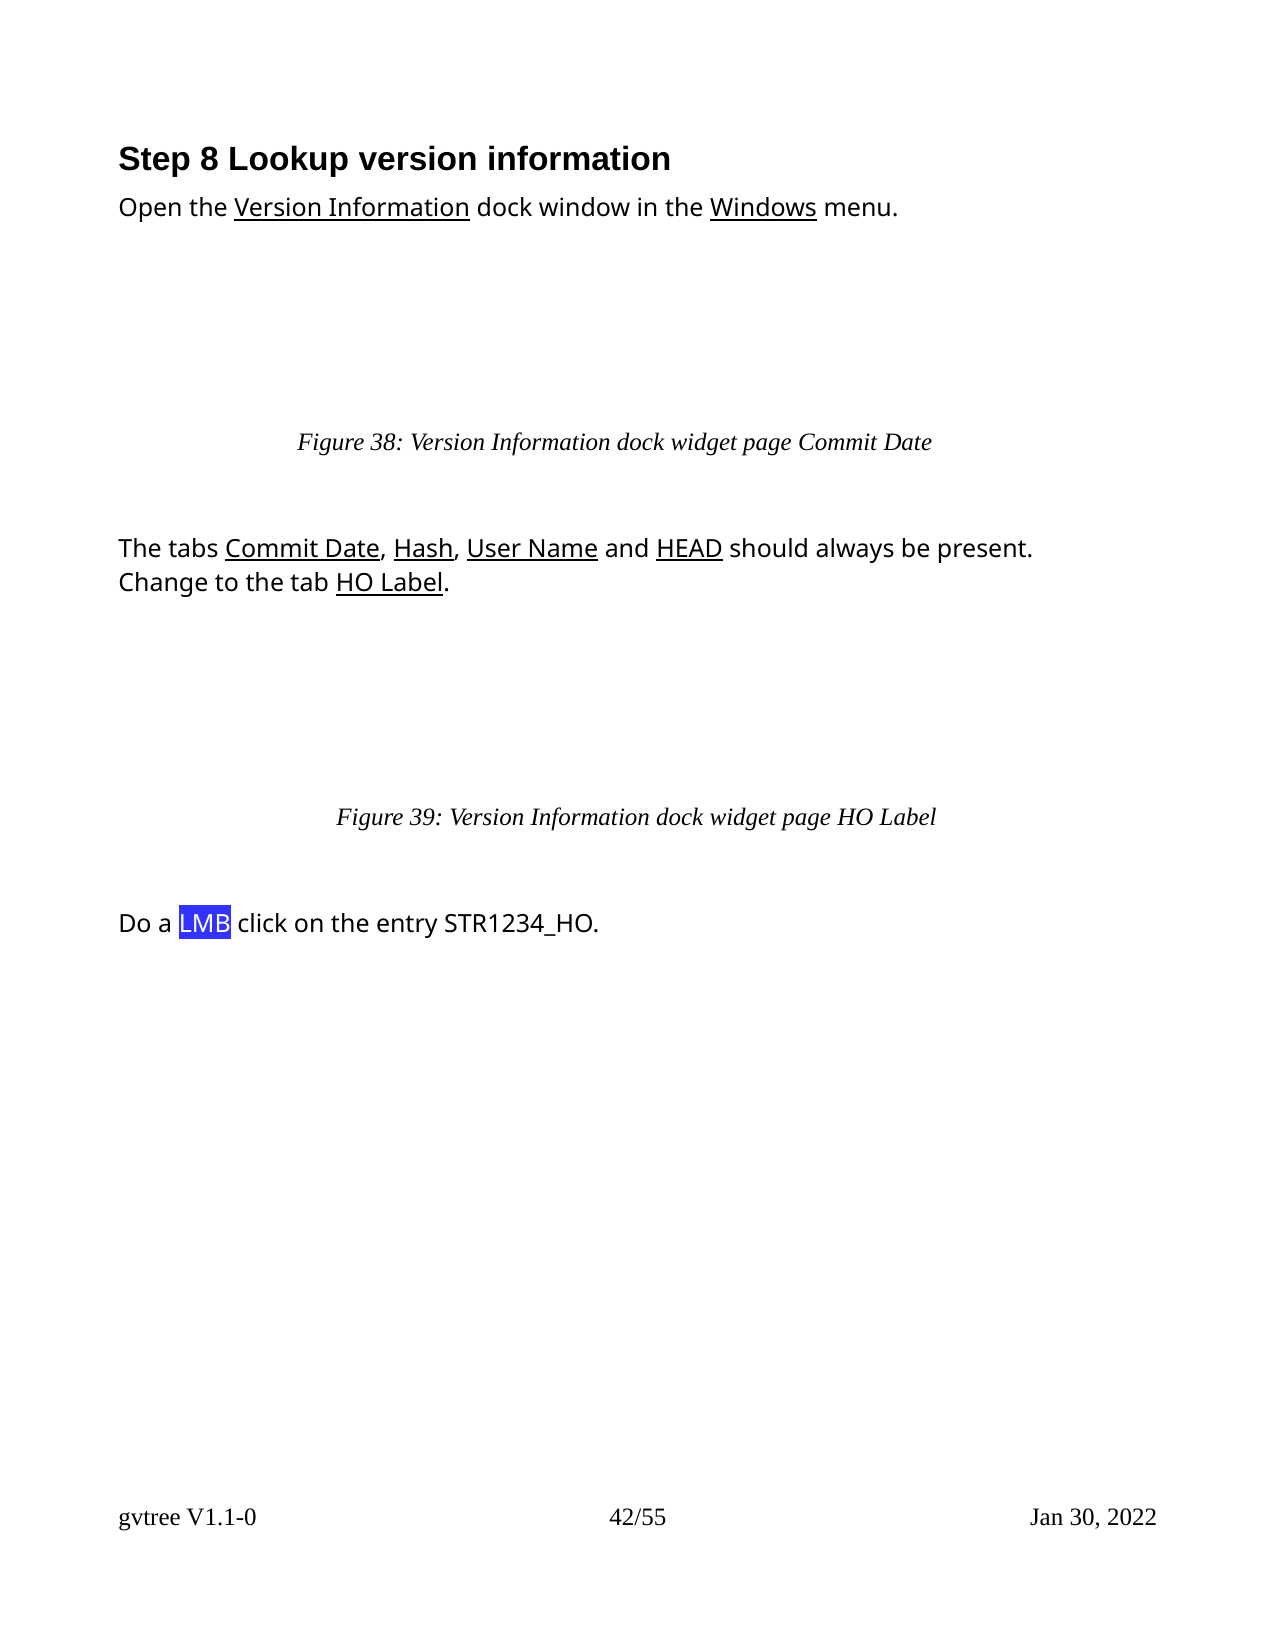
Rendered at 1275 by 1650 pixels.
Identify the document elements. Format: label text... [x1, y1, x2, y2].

text Do a LMB click on the entry STR1234_HO. [118, 905, 1157, 939]
text Figure 38: Version Information dock widget page Commit Date [297, 271, 978, 456]
text Figure 39: Version Information dock widget page HO Label [297, 645, 978, 830]
text Open the Version Information dock window in the Windows menu. [118, 190, 1157, 224]
text Change to the tab HO Label. [118, 565, 1157, 599]
text The tabs Commit Date, Hash, User Name and HEAD should always be present. [118, 531, 1157, 565]
subtitle Step 8 Lookup version information [118, 139, 1157, 178]
